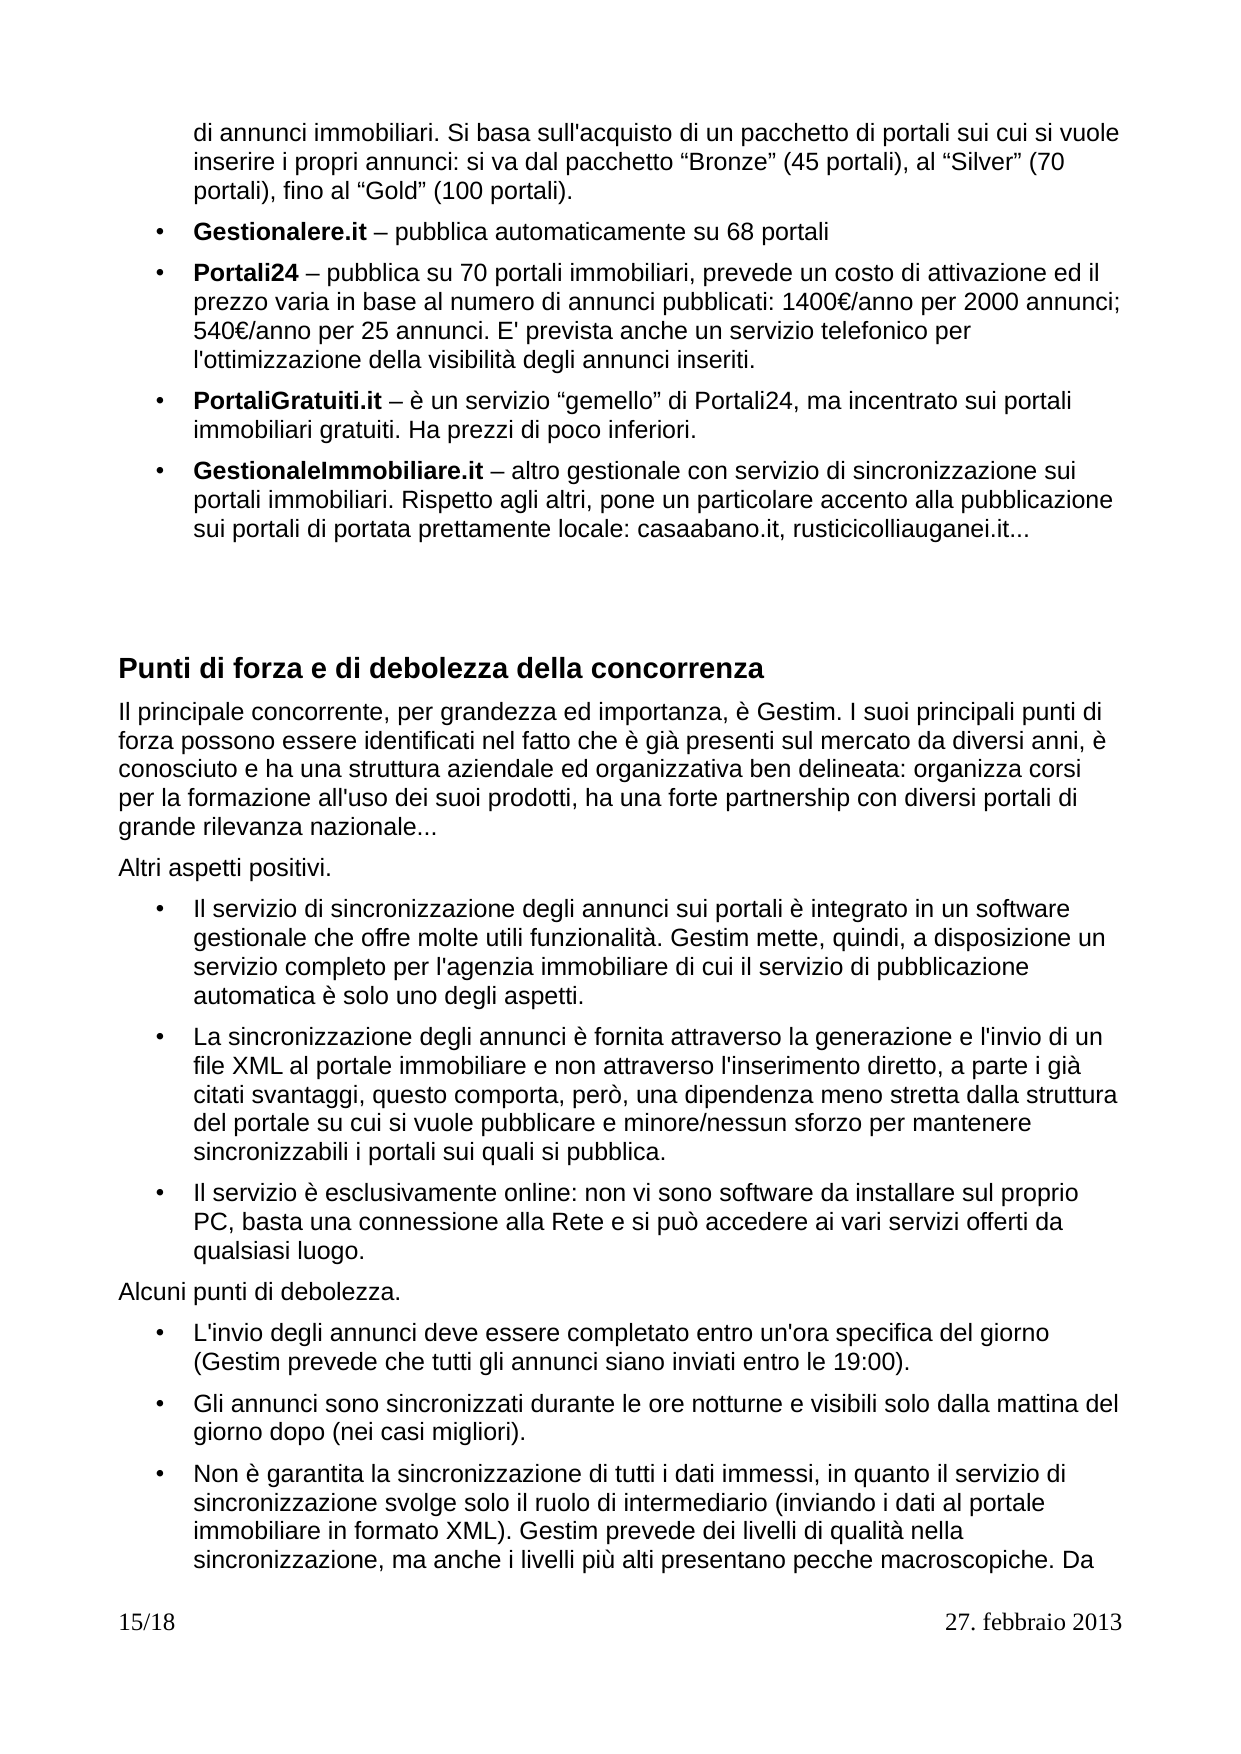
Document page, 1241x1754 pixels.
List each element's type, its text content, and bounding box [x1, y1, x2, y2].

list Non è garantita la sincronizzazione di tutti i dati immessi, in quanto il servizio di sincronizzazione svolge solo il ruolo di intermediario (inviando i dati al portale immobiliare in formato XML). Gestim prevede dei livelli di qualità nella sincronizzazione, ma anche i livelli più alti presentano pecche macroscopiche. Da [156, 1459, 1122, 1574]
text Il principale concorrente, per grandezza ed importanza, è Gestim. I suoi principali punti di forza possono essere identificati nel fatto che è già presenti sul mercato da diversi anni, è conosciuto e ha una struttura aziendale ed organizzativa ben delineata: organizza corsi per la formazione all'uso dei suoi prodotti, ha una forte partnership con diversi portali di grande rilevanza nazionale... [118, 697, 1122, 841]
list PortaliGratuiti.it – è un servizio “gemello” di Portali24, ma incentrato sui portali immobiliari gratuiti. Ha prezzi di poco inferiori. [156, 386, 1122, 443]
text Alcuni punti di debolezza. [118, 1277, 1122, 1306]
list Il servizio è esclusivamente online: non vi sono software da installare sul proprio PC, basta una connessione alla Rete e si può accedere ai vari servizi offerti da qualsiasi luogo. [156, 1178, 1122, 1265]
list di annunci immobiliari. Si basa sull'acquisto di un pacchetto di portali sui cui si vuole inserire i propri annunci: si va dal pacchetto “Bronze” (45 portali), al “Silver” (70 portali), fino al “Gold” (100 portali). [156, 118, 1122, 204]
list Gli annunci sono sincronizzati durante le ore notturne e visibili solo dalla mattina del giorno dopo (nei casi migliori). [156, 1388, 1122, 1446]
list L'invio degli annunci deve essere completato entro un'ora specifica del giorno (Gestim prevede che tutti gli annunci siano inviati entro le 19:00). [156, 1318, 1122, 1376]
list GestionaleImmobiliare.it – altro gestionale con servizio di sincronizzazione sui portali immobiliari. Rispetto agli altri, pone un particolare accento alla pubblicazione sui portali di portata prettamente locale: casaabano.it, rusticicolliauganei.it... [156, 456, 1122, 542]
list La sincronizzazione degli annunci è fornita attraverso la generazione e l'invio di un file XML al portale immobiliare e non attraverso l'inserimento diretto, a parte i già citati svantaggi, questo comporta, però, una dipendenza meno stretta dalla struttura del portale su cui si vuole pubblicare e minore/nessun sforzo per mantenere sincronizzabili i portali sui quali si pubblica. [156, 1022, 1122, 1166]
text Altri aspetti positivi. [118, 853, 1122, 882]
list Gestionalere.it – pubblica automaticamente su 68 portali [156, 217, 1122, 246]
subtitle Punti di forza e di debolezza della concorrenza [118, 651, 1122, 684]
list Portali24 – pubblica su 70 portali immobiliari, prevede un costo di attivazione ed il prezzo varia in base al numero di annunci pubblicati: 1400€/anno per 2000 annunci; 540€/anno per 25 annunci. E' prevista anche un servizio telefonico per l'ottimizzazione della visibilità degli annunci inseriti. [156, 258, 1122, 373]
list Il servizio di sincronizzazione degli annunci sui portali è integrato in un software gestionale che offre molte utili funzionalità. Gestim mette, quindi, a disposizione un servizio completo per l'agenzia immobiliare di cui il servizio di pubblicazione automatica è solo uno degli aspetti. [156, 894, 1122, 1009]
